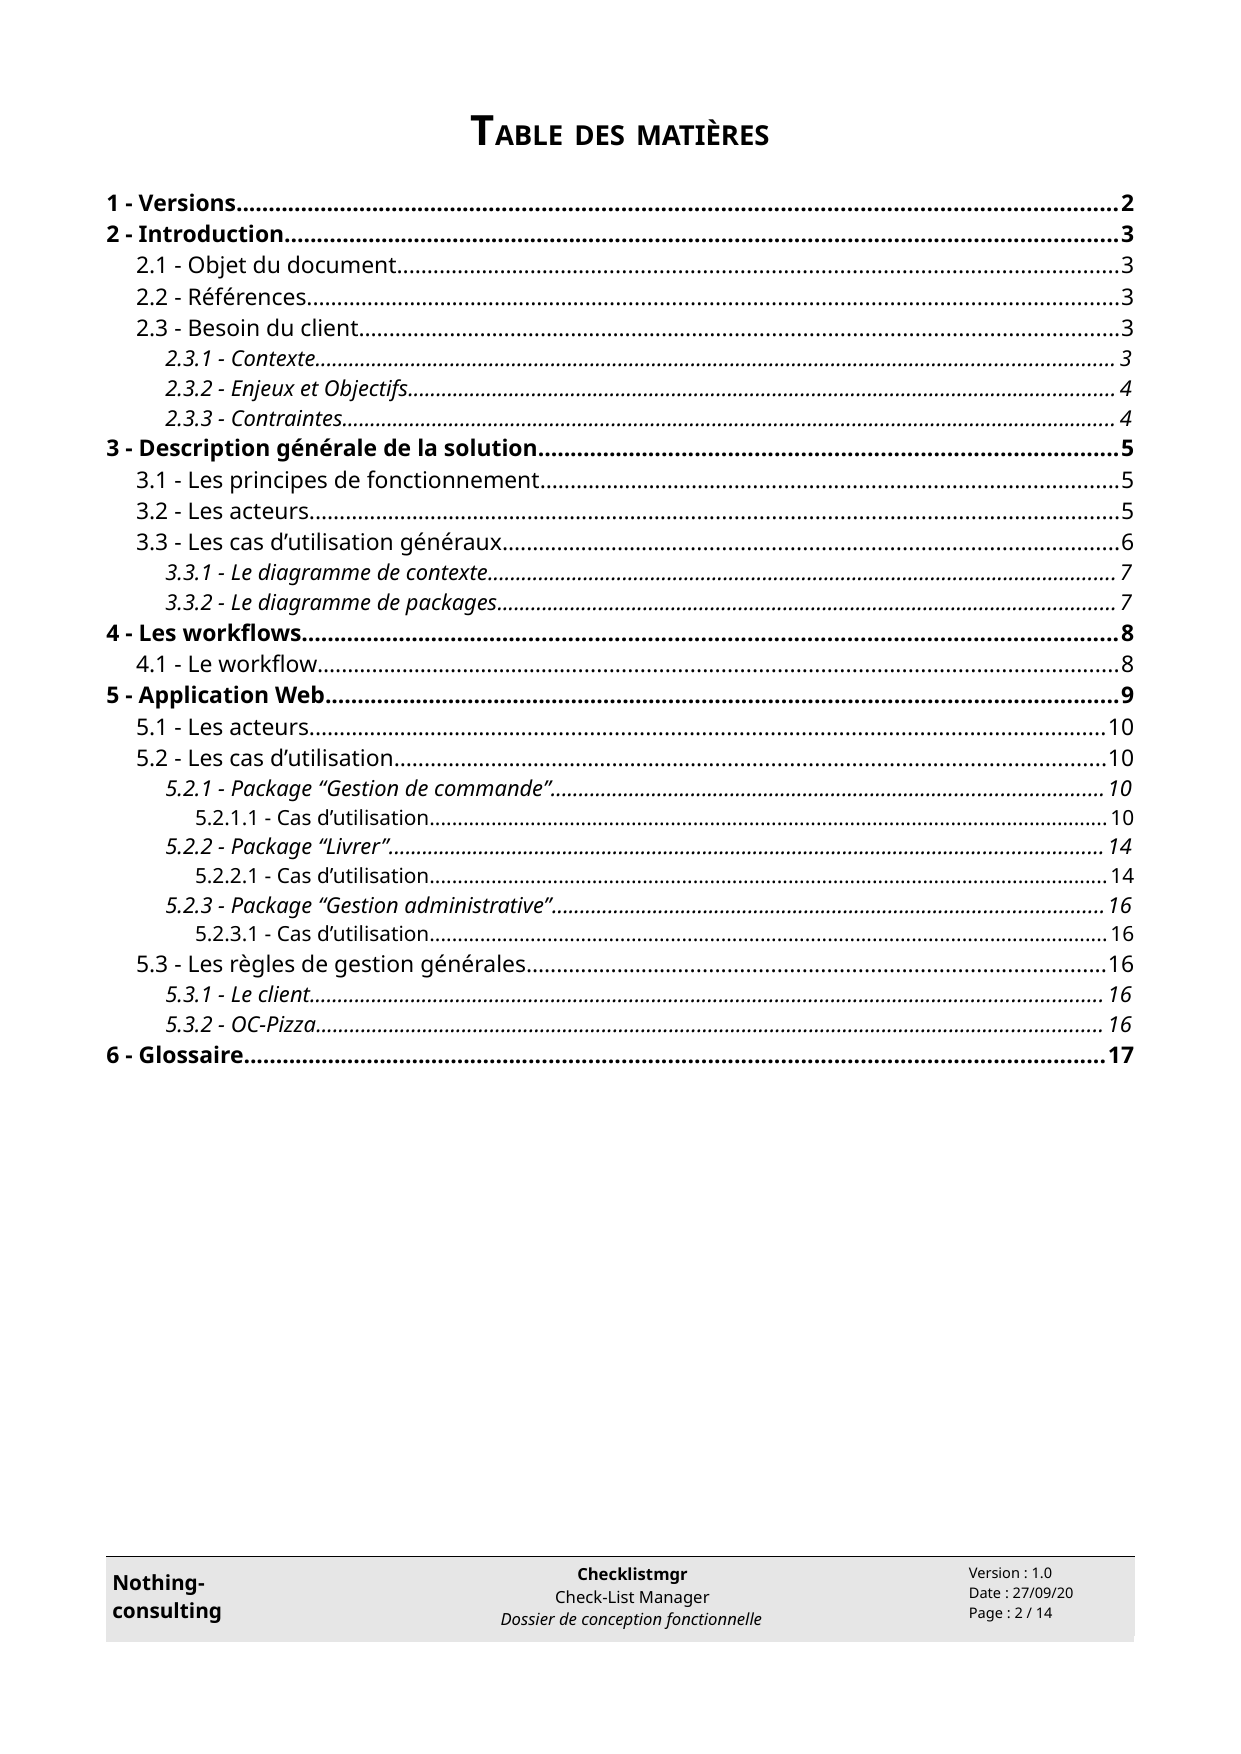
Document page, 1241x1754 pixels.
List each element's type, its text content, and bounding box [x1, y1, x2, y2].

text 2 - Introduction 3 [106, 218, 1134, 249]
text 5.2.3.1 - Cas d’utilisation 16 [195, 919, 1134, 948]
text 6 - Glossaire 17 [106, 1039, 1134, 1070]
text 2.3.1 - Contexte 3 [165, 343, 1134, 373]
text 5.2.1 - Package “Gestion de commande” 10 [165, 773, 1134, 803]
text 2.3 - Besoin du client 3 [136, 312, 1134, 343]
text 5.2 - Les cas d’utilisation 10 [136, 742, 1134, 773]
text 5.2.1.1 - Cas d’utilisation 10 [195, 803, 1134, 831]
text 2.3.3 - Contraintes 4 [165, 402, 1134, 432]
text 1 - Versions 2 [106, 187, 1134, 218]
text 3 - Description générale de la solution 5 [106, 432, 1134, 463]
text 2.3.2 - Enjeux et Objectifs 4 [165, 373, 1134, 402]
text 4 - Les workflows 8 [106, 617, 1134, 648]
text 4.1 - Le workflow 8 [136, 648, 1134, 679]
text 5.1 - Les acteurs 10 [136, 711, 1134, 742]
text 5.2.3 - Package “Gestion administrative” 16 [165, 889, 1134, 919]
text 5.3.2 - OC-Pizza 16 [165, 1009, 1134, 1039]
text 3.3.1 - Le diagramme de contexte 7 [165, 557, 1134, 587]
text 3.3 - Les cas d’utilisation généraux 6 [136, 526, 1134, 557]
text 2.2 - Références 3 [136, 280, 1134, 312]
text 5 - Application Web 9 [106, 679, 1134, 711]
subtitle Table des matières [106, 100, 1134, 157]
text 5.3 - Les règles de gestion générales 16 [136, 948, 1134, 979]
text 3.3.2 - Le diagramme de packages 7 [165, 587, 1134, 617]
text 5.2.2.1 - Cas d’utilisation 14 [195, 861, 1134, 889]
text 3.2 - Les acteurs 5 [136, 495, 1134, 526]
text 5.3.1 - Le client 16 [165, 979, 1134, 1009]
text 5.2.2 - Package “Livrer” 14 [165, 831, 1134, 861]
text 2.1 - Objet du document 3 [136, 249, 1134, 280]
text 3.1 - Les principes de fonctionnement 5 [136, 463, 1134, 495]
